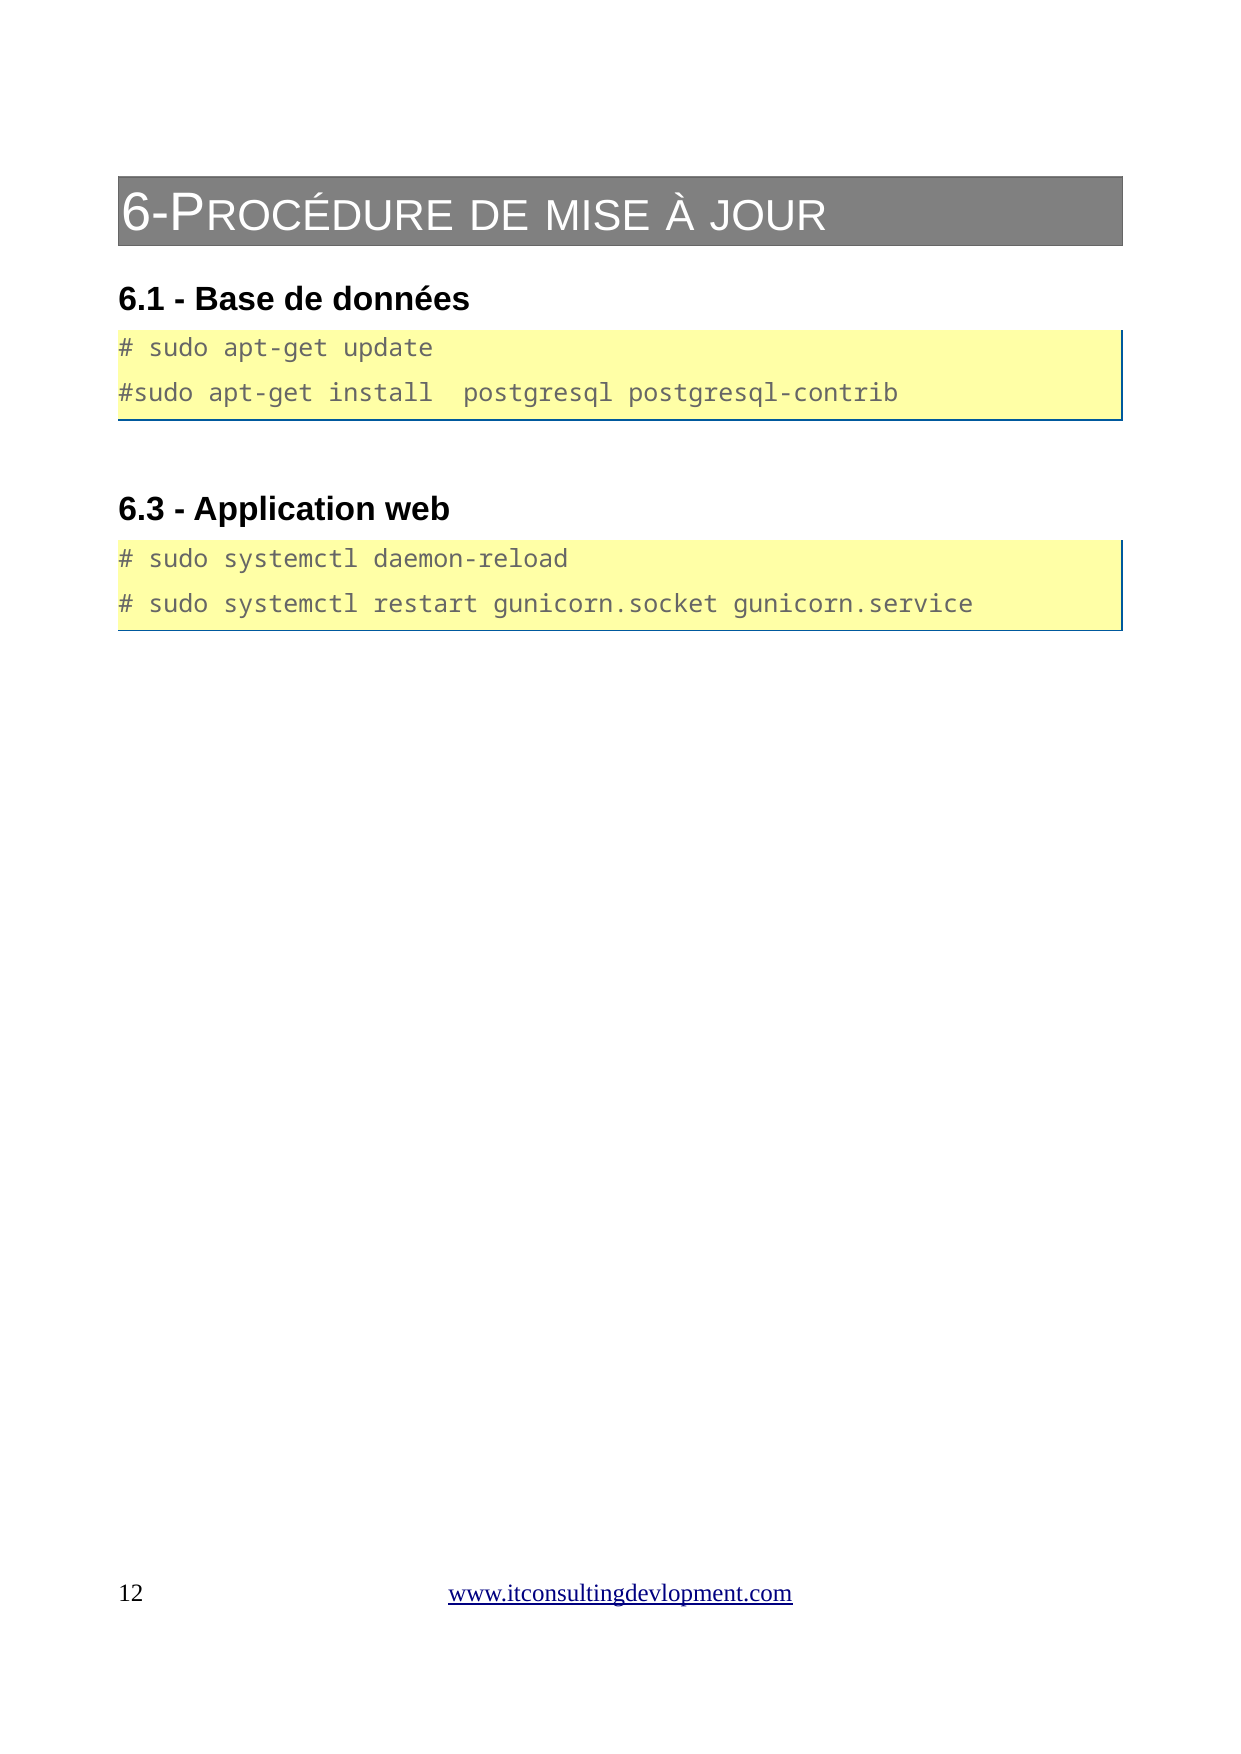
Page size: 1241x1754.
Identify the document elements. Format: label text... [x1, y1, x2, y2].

subtitle 6.1 - Base de données [118, 279, 1122, 317]
subtitle 6.3 - Application web [118, 489, 1122, 528]
table_header # sudo apt-get update #sudo apt-get install postgresql postgresql-contrib [118, 330, 1121, 419]
table_header # sudo systemctl daemon-reload # sudo systemctl restart gunicorn.socket gunicorn.service [118, 540, 1121, 630]
subtitle 6-Procédure de mise à jour [119, 178, 1122, 245]
